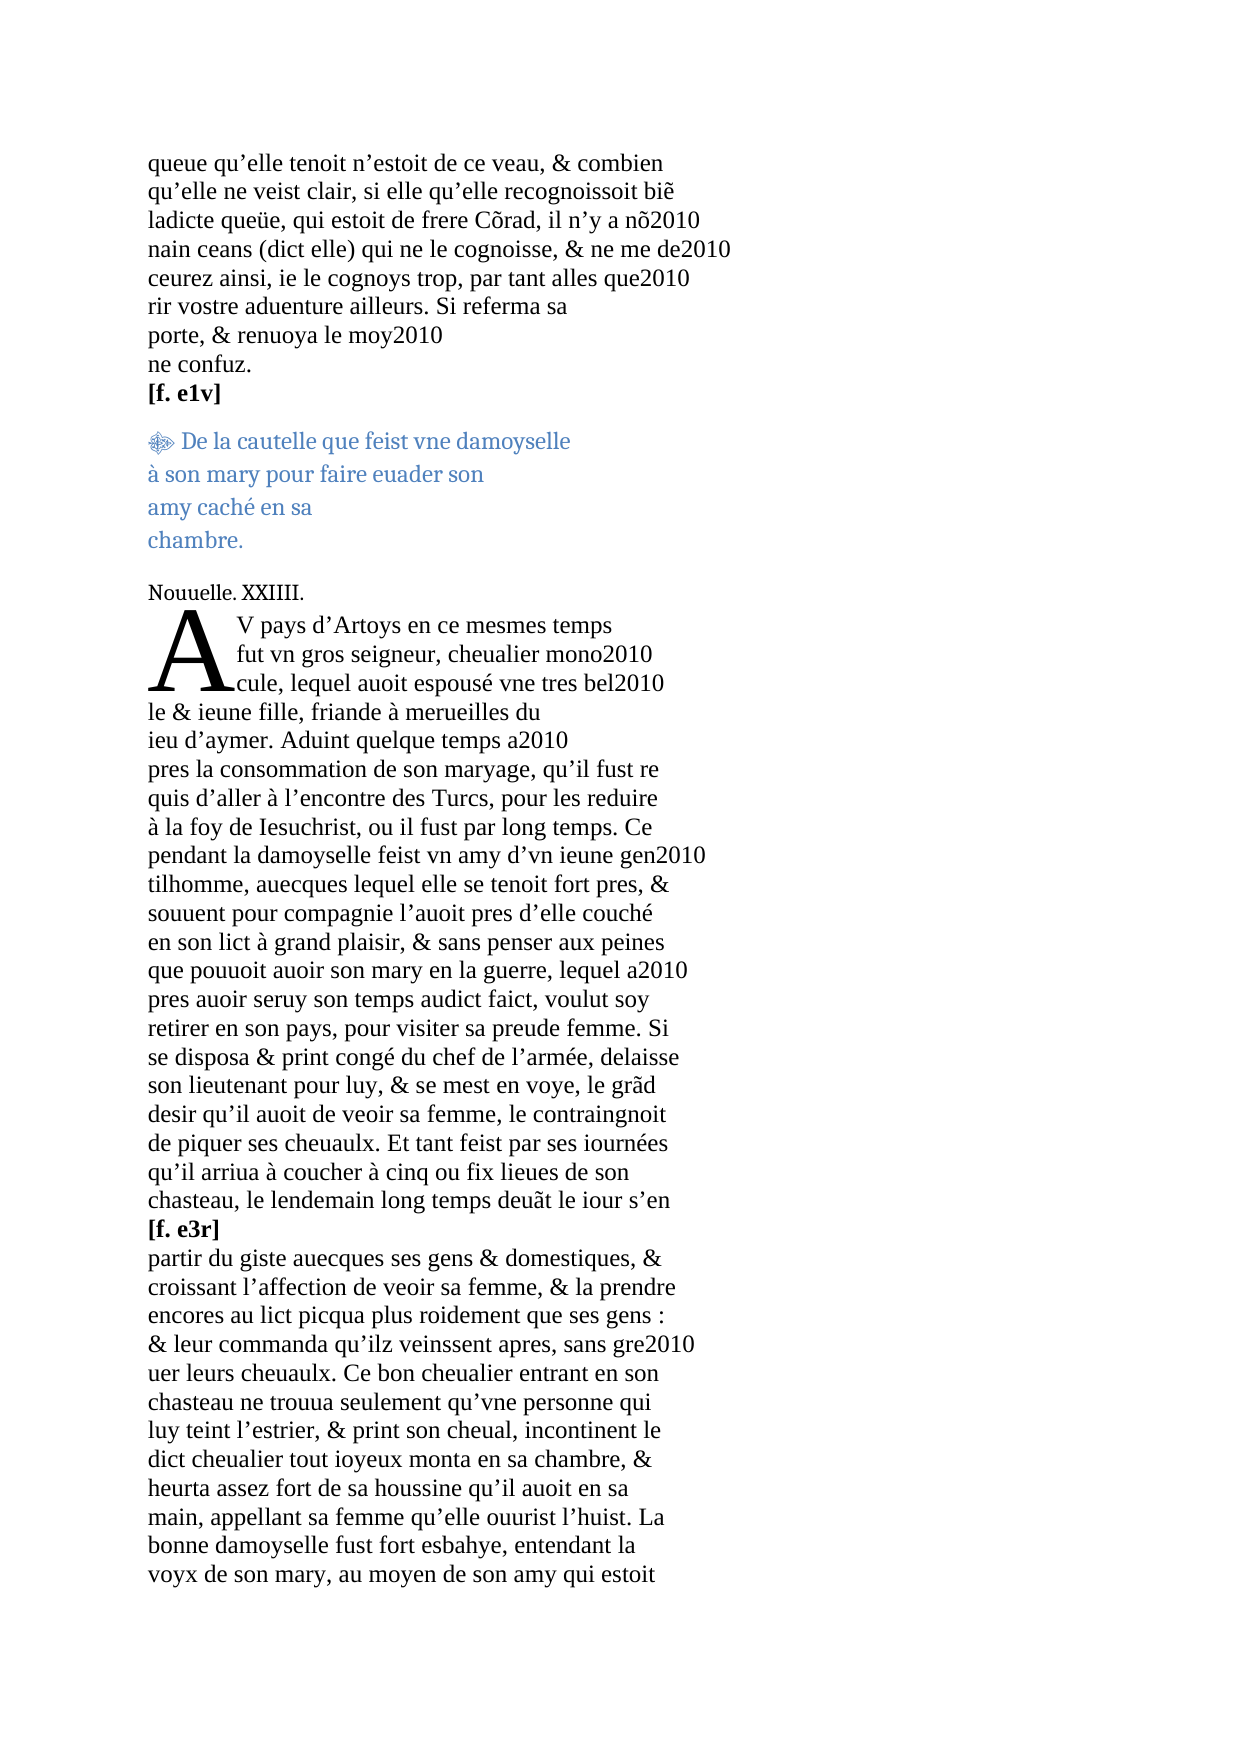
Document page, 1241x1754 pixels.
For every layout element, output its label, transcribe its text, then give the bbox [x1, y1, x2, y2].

text AV pays d’Artoys en ce mesmes temps fut vn gros seigneur, cheualier mono2010 cule, lequel auoit espousé vne tres bel2010 le & ieune fille, friande à merueilles du ieu d’aymer. Aduint quelque temps a2010 pres la consommation de son maryage, qu’il fust re quis d’aller à l’encontre des Turcs, pour les reduire à la foy de Iesuchrist, ou il fust par long temps. Ce pendant la damoyselle feist vn amy d’vn ieune gen2010 tilhomme, auecques lequel elle se tenoit fort pres, & souuent pour compagnie l’auoit pres d’elle couché en son lict à grand plaisir, & sans penser aux peines que pouuoit auoir son mary en la guerre, lequel a2010 pres auoir seruy son temps audict faict, voulut soy retirer en son pays, pour visiter sa preude femme. Si se disposa & print congé du chef de l’armée, delaisse son lieutenant pour luy, & se mest en voye, le grãd desir qu’il auoit de veoir sa femme, le contraingnoit de piquer ses cheuaulx. Et tant feist par ses iournées qu’il arriua à coucher à cinq ou fix lieues de son chasteau, le lendemain long temps deuãt le iour s’en [f. e3r] partir du giste auecques ses gens & domestiques, & croissant l’affection de veoir sa femme, & la prendre encores au lict picqua plus roidement que ses gens : & leur commanda qu’ilz veinssent apres, sans gre2010 uer leurs cheuaulx. Ce bon cheualier entrant en son chasteau ne trouua seulement qu’vne personne qui luy teint l’estrier, & print son cheual, incontinent le dict cheualier tout ioyeux monta en sa chambre, & heurta assez fort de sa houssine qu’il auoit en sa main, appellant sa femme qu’elle ouurist l’huist. La bonne damoyselle fust fort esbahye, entendant la voyx de son mary, au moyen de son amy qui estoit [148, 610, 1093, 1588]
subtitle Nouuelle. XXIIII. [148, 580, 1093, 606]
text queue qu’elle tenoit n’estoit de ce veau, & combien qu’elle ne veist clair, si elle qu’elle recognoissoit biẽ ladicte queüe, qui estoit de frere Cõrad, il n’y a nõ2010 nain ceans (dict elle) qui ne le cognoisse, & ne me de2010 ceurez ainsi, ie le cognoys trop, par tant alles que2010 rir vostre aduenture ailleurs. Si referma sa porte, & renuoya le moy2010 ne confuz. [f. e1v] [148, 148, 1093, 406]
subtitle ❧ De la cautelle que feist vne damoyselle à son mary pour faire euader son amy caché en sa chambre. [148, 427, 1093, 555]
